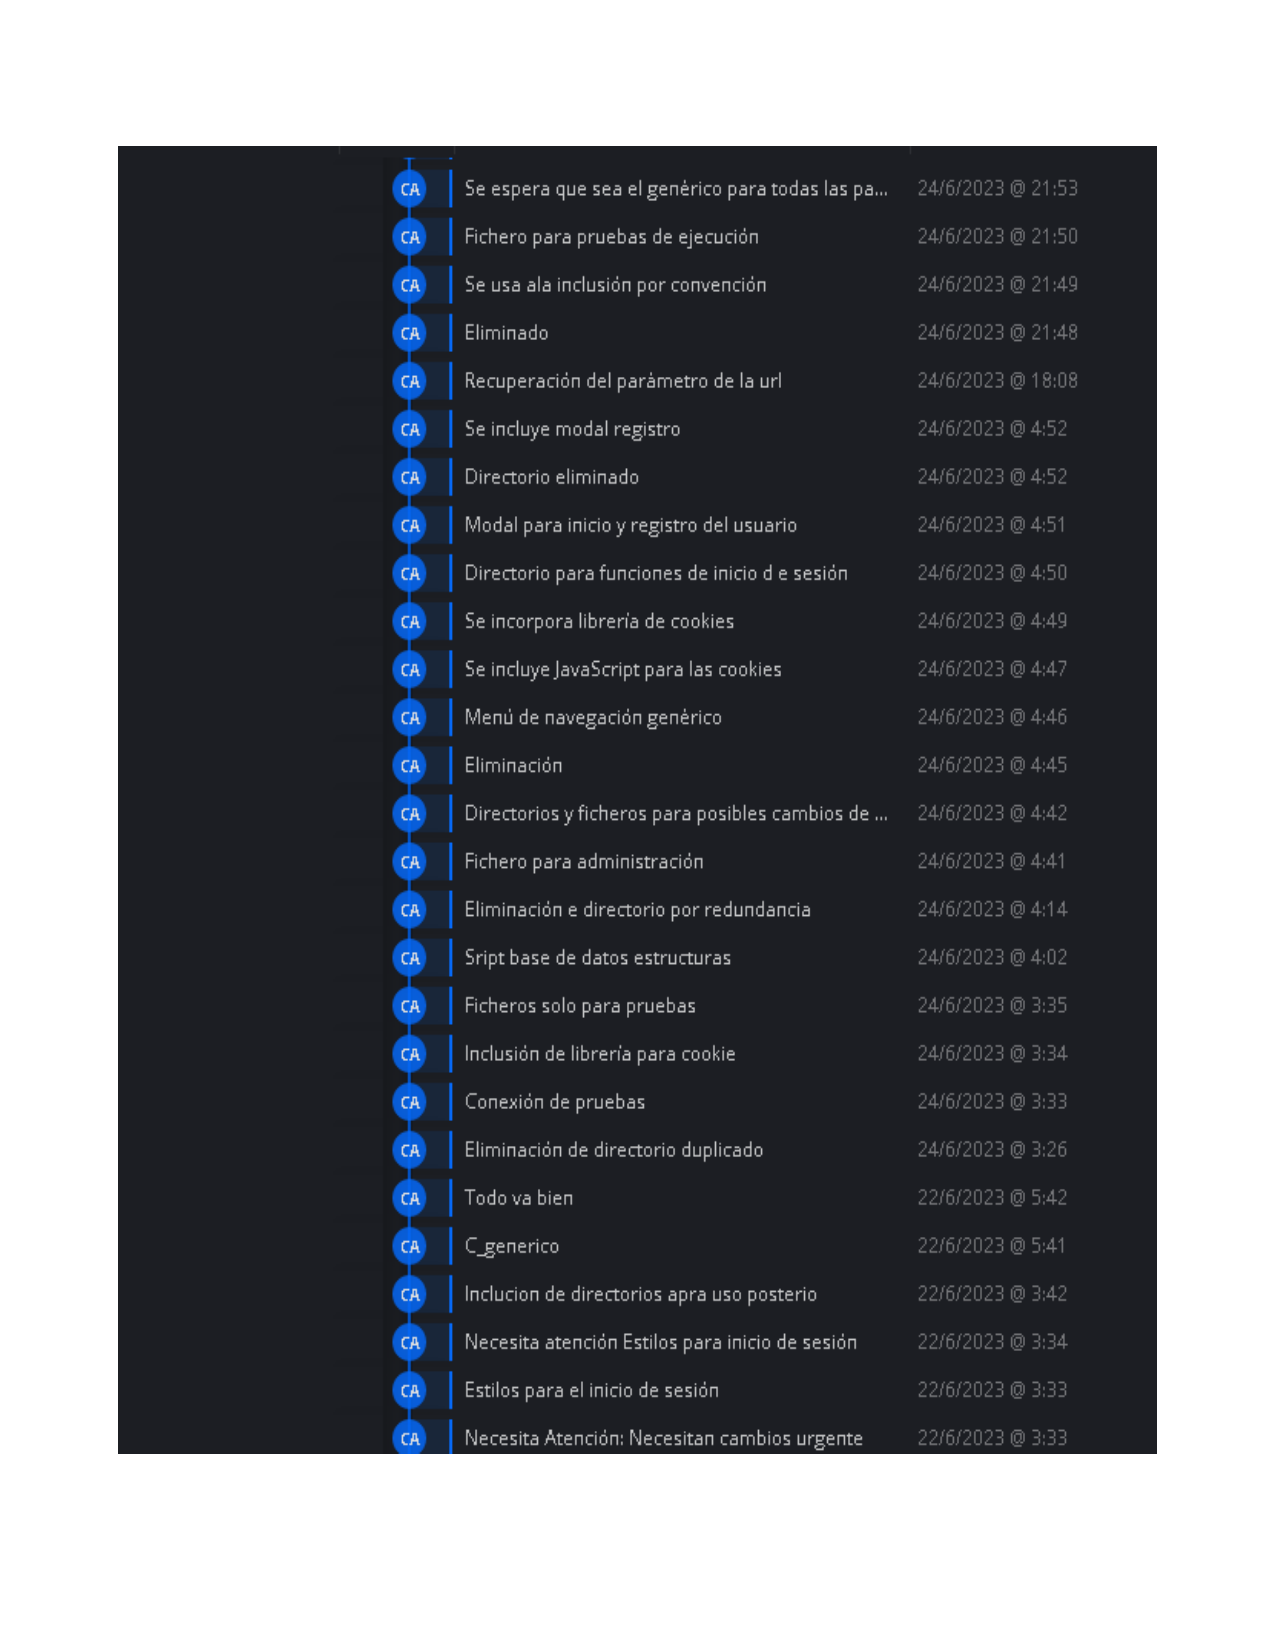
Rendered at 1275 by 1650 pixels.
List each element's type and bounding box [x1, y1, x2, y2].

picture [118, 146, 1157, 1454]
